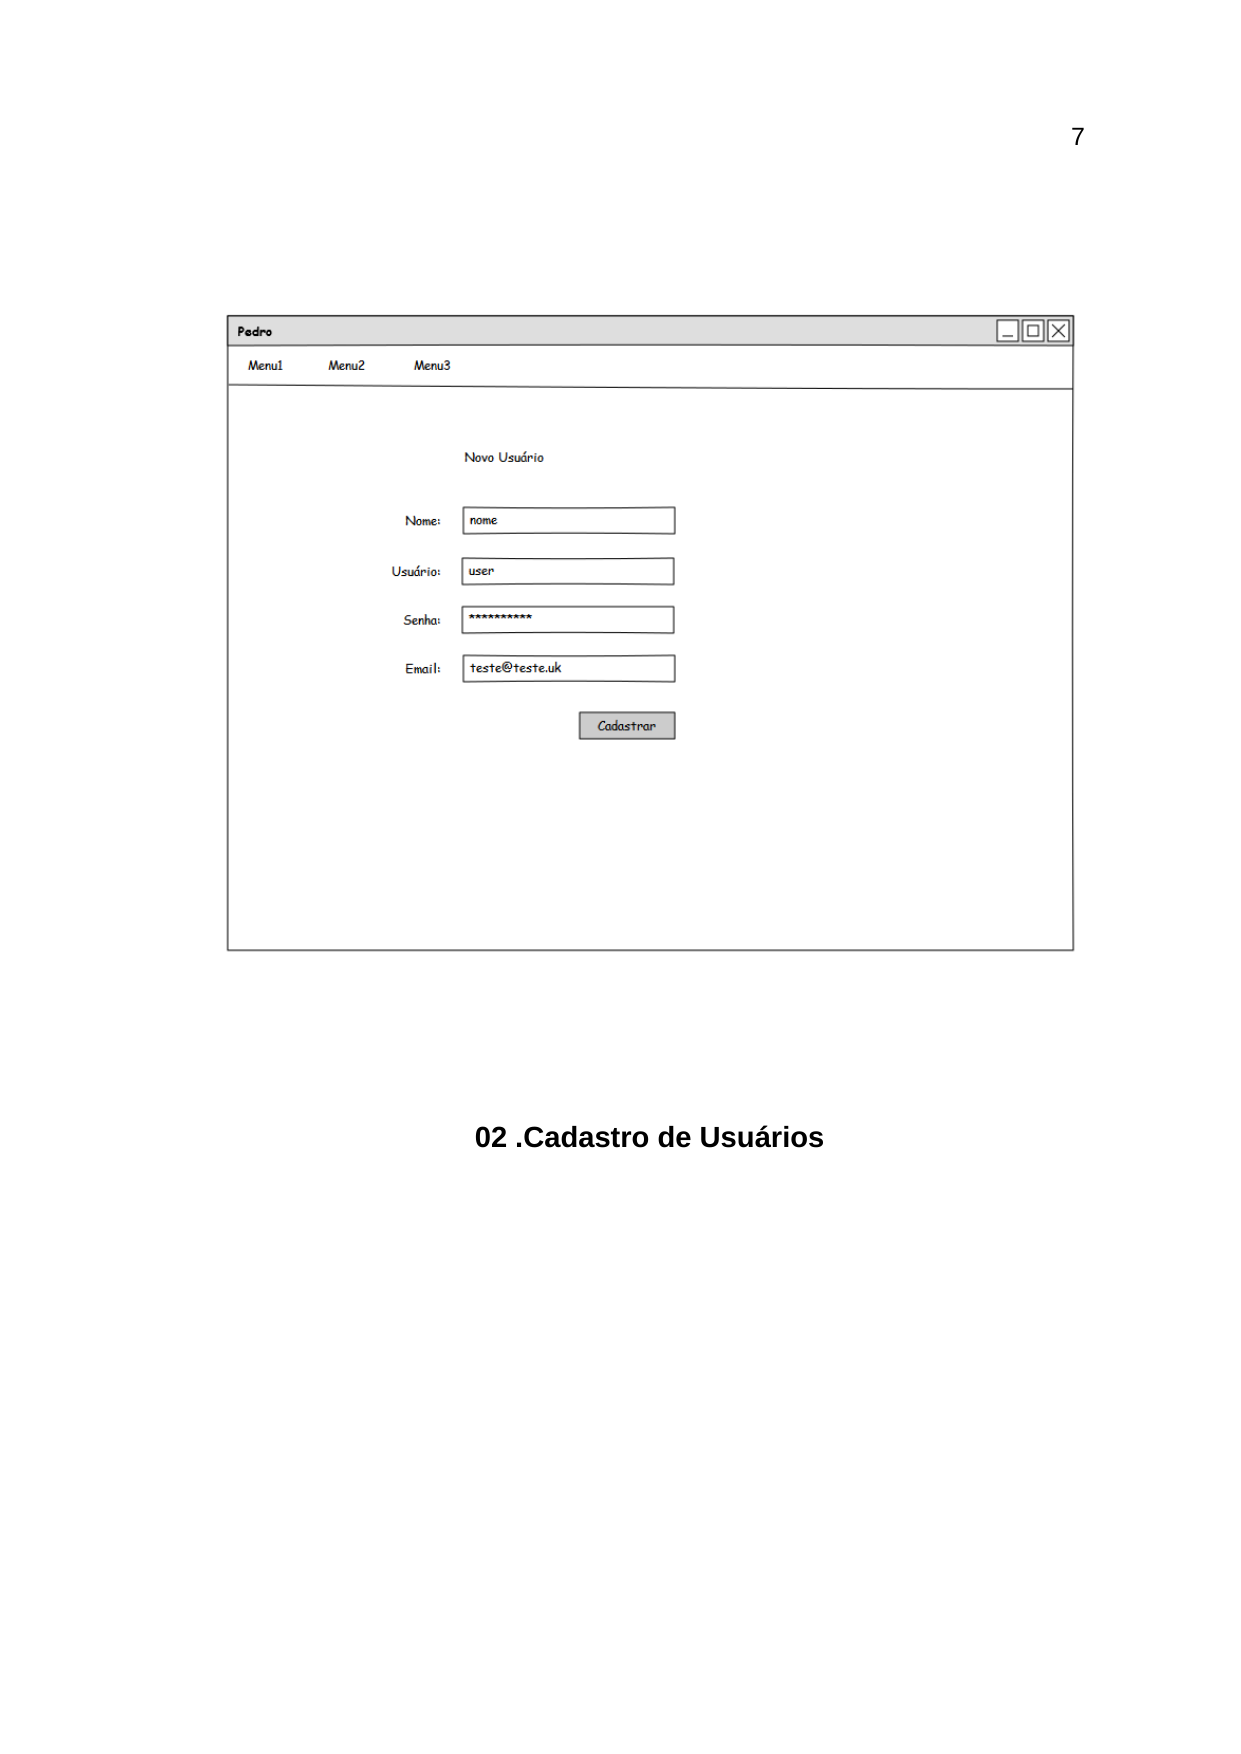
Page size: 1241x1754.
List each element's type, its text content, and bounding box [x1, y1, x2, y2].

text 02 .Cadastro de Usuários [177, 1120, 1122, 1154]
picture [177, 205, 1123, 1092]
